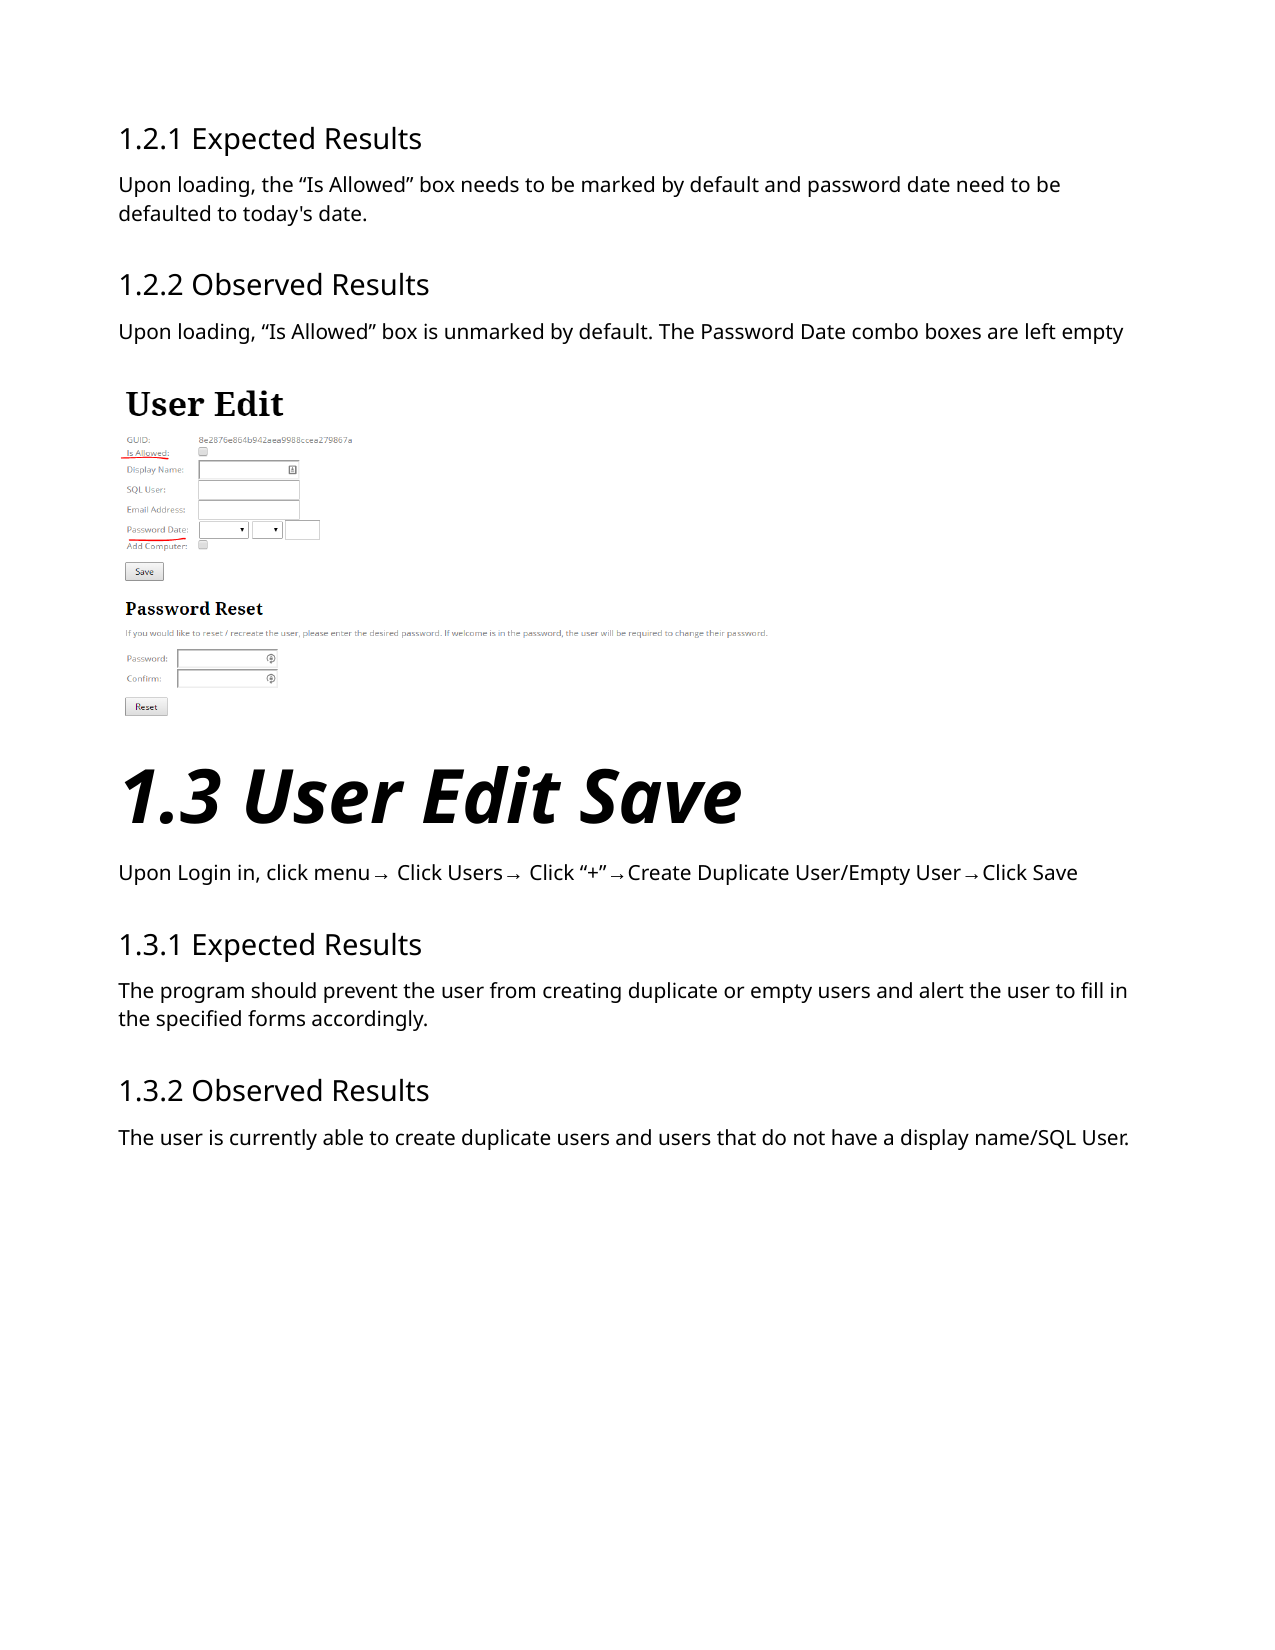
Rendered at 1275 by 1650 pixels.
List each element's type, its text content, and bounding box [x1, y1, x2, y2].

subtitle 1.3.2 Observed Results [118, 1070, 1157, 1110]
text The program should prevent the user from creating duplicate or empty users and alert the user to fill in the specified forms accordingly. [118, 976, 1157, 1033]
text The user is currently able to create duplicate users and users that do not have a display name/SQL User. [118, 1123, 1157, 1151]
picture [118, 386, 794, 744]
subtitle 1.3.1 Expected Results [118, 924, 1157, 963]
subtitle 1.2.1 Expected Results [118, 118, 1157, 158]
text Upon loading, the “Is Allowed” box needs to be marked by default and password date need to be defaulted to today's date. [118, 170, 1157, 227]
subtitle 1.2.2 Observed Results [118, 265, 1157, 304]
text Upon Login in, click menu→ Click Users→ Click “+”→Create Duplicate User/Empty User→Click Save [118, 858, 1157, 886]
text Upon loading, “Is Allowed” box is unmarked by default. The Password Date combo boxes are left empty [118, 317, 1157, 374]
subtitle 1.3 User Edit Save [118, 411, 1157, 845]
